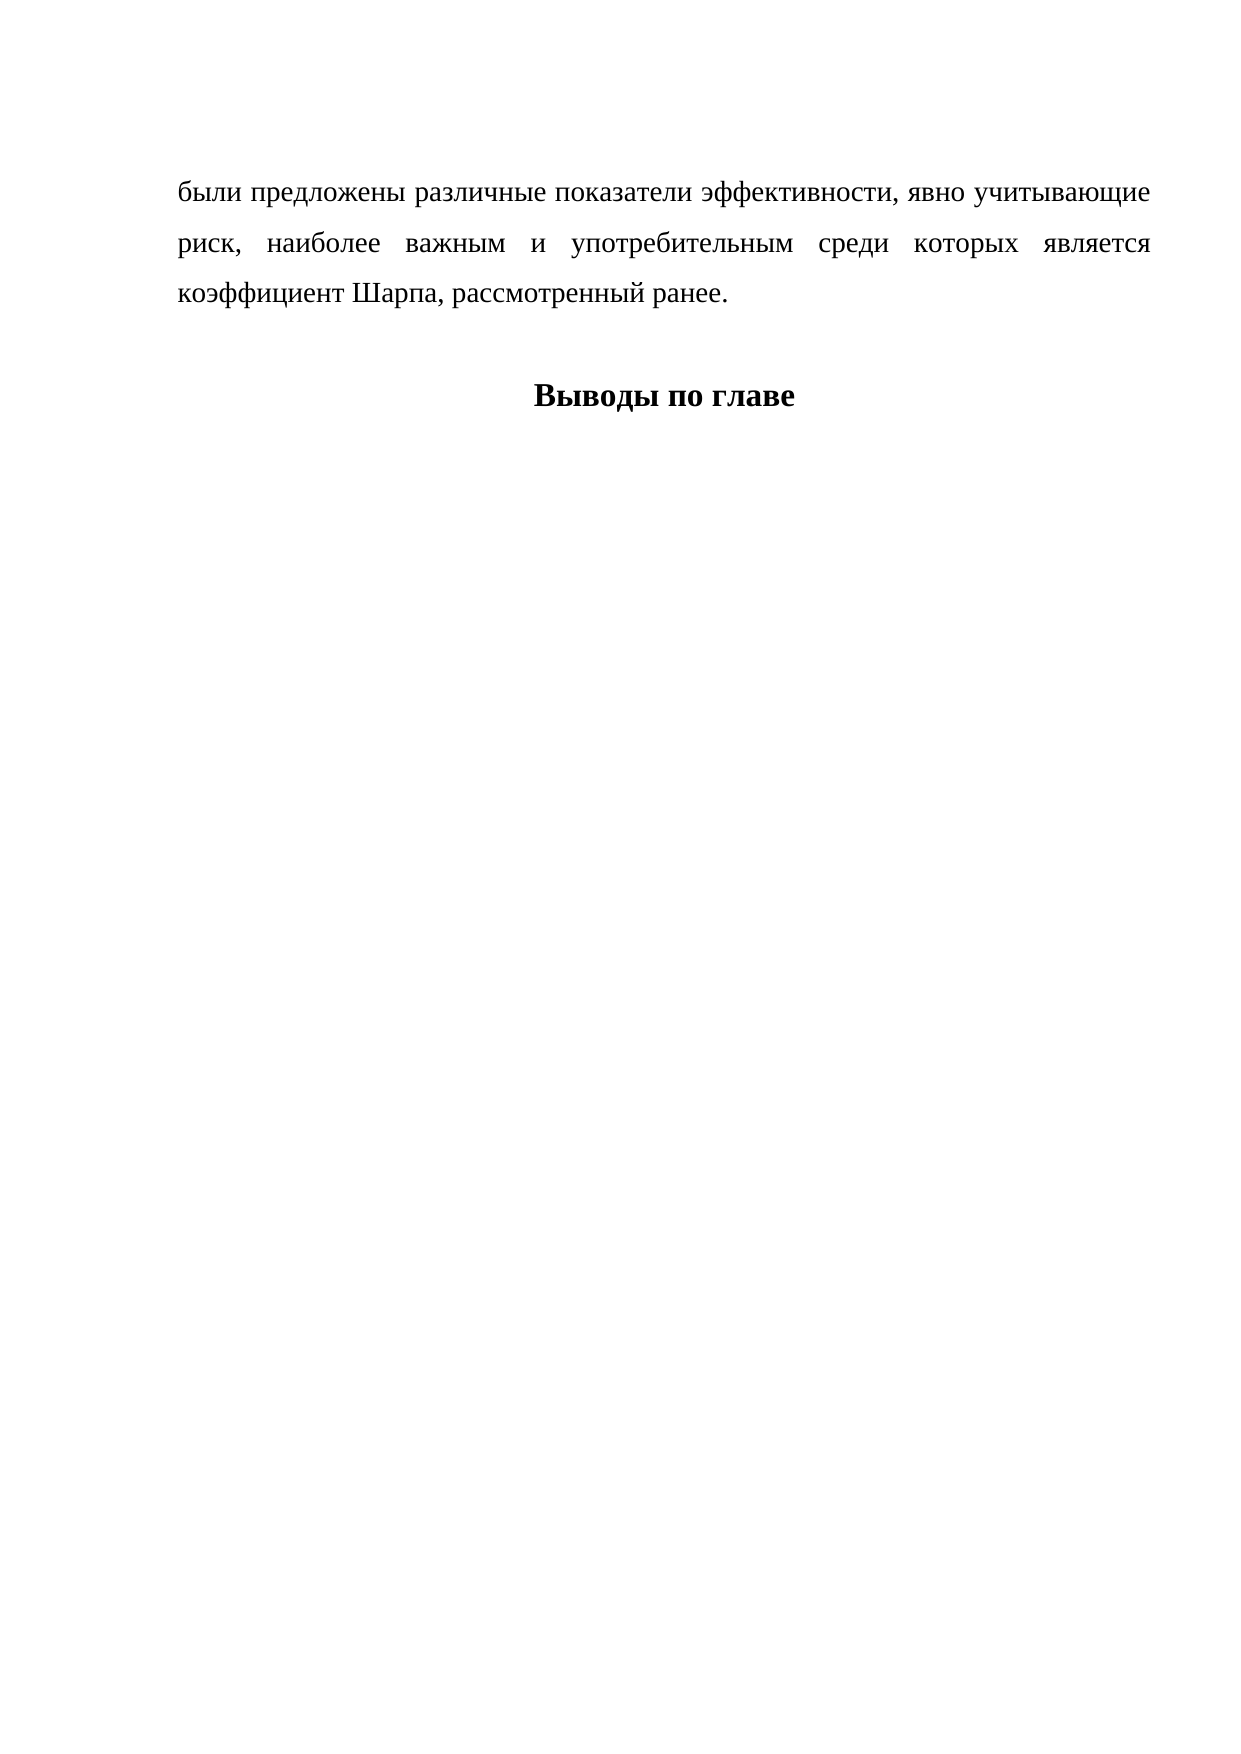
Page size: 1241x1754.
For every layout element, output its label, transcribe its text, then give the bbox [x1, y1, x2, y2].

subtitle Выводы по главе [177, 376, 1152, 414]
text При количественной оценке эффективности инвестирования недостаточно ограничиваться сравнением доходности портфеля с доходностью рынка . Обязателен также учет риска портфеля. Для этого были предложены различные показатели эффективности, явно учитывающие риск, наиболее важным и употребительным среди которых является коэффициент Шарпа, рассмотренный ранее. [177, 174, 1152, 308]
